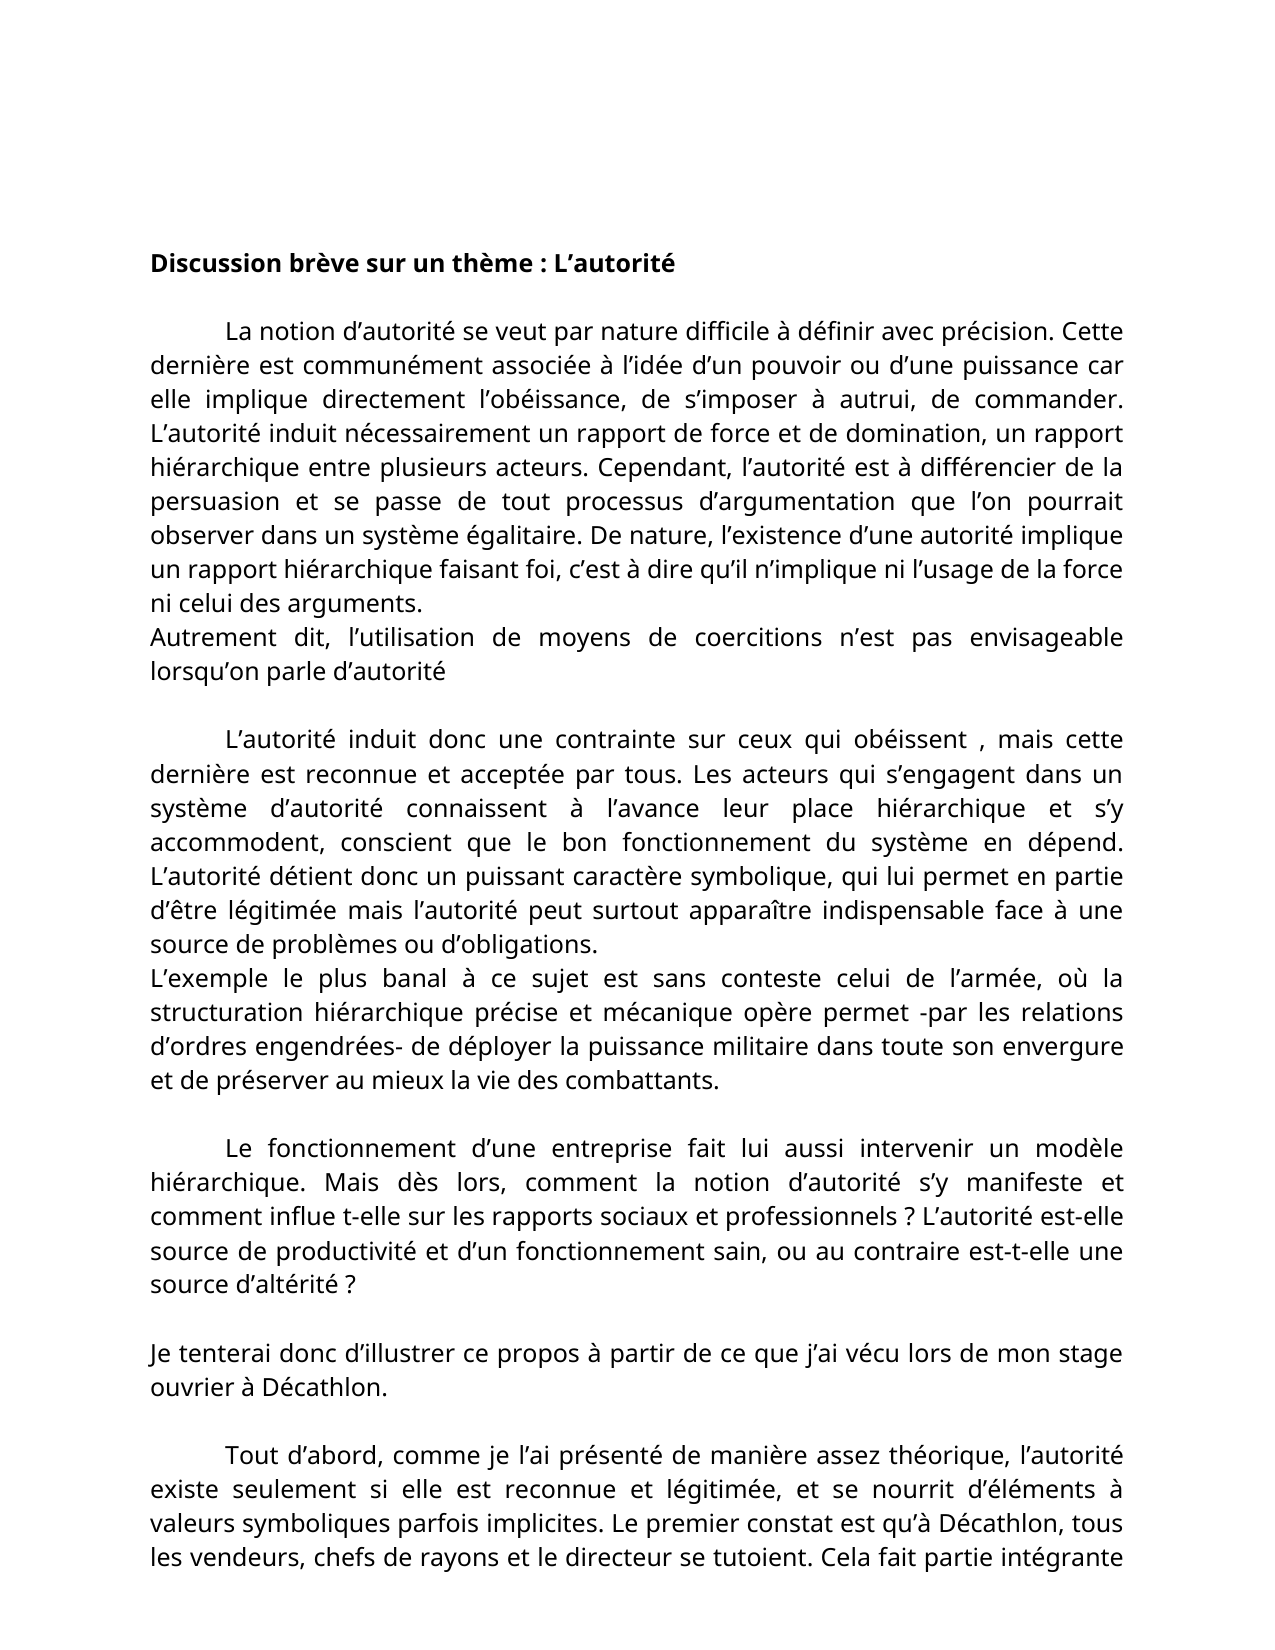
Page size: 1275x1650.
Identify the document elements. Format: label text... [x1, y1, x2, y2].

text La notion d’autorité se veut par nature difficile à définir avec précision. Cette dernière est communément associée à l’idée d’un pouvoir ou d’une puissance car elle implique directement l’obéissance, de s’imposer à autrui, de commander. L’autorité induit nécessairement un rapport de force et de domination, un rapport hiérarchique entre plusieurs acteurs. Cependant, l’autorité est à différencier de la persuasion et se passe de tout processus d’argumentation que l’on pourrait observer dans un système égalitaire. De nature, l’existence d’une autorité implique un rapport hiérarchique faisant foi, c’est à dire qu’il n’implique ni l’usage de la force ni celui des arguments. [150, 313, 1125, 620]
text L’autorité induit donc une contrainte sur ceux qui obéissent , mais cette dernière est reconnue et acceptée par tous. Les acteurs qui s’engagent dans un système d’autorité connaissent à l’avance leur place hiérarchique et s’y accommodent, conscient que le bon fonctionnement du système en dépend. L’autorité détient donc un puissant caractère symbolique, qui lui permet en partie d’être légitimée mais l’autorité peut surtout apparaître indispensable face à une source de problèmes ou d’obligations. [150, 722, 1125, 961]
text Autrement dit, l’utilisation de moyens de coercitions n’est pas envisageable lorsqu’on parle d’autorité [150, 620, 1125, 688]
text Le fonctionnement d’une entreprise fait lui aussi intervenir un modèle hiérarchique. Mais dès lors, comment la notion d’autorité s’y manifeste et comment influe t-elle sur les rapports sociaux et professionnels ? L’autorité est-elle source de productivité et d’un fonctionnement sain, ou au contraire est-t-elle une source d’altérité ? [150, 1131, 1125, 1301]
text Discussion brève sur un thème : L’autorité [150, 245, 1125, 279]
text Tout d’abord, comme je l’ai présenté de manière assez théorique, l’autorité existe seulement si elle est reconnue et légitimée, et se nourrit d’éléments à valeurs symboliques parfois implicites. Le premier constat est qu’à Décathlon, tous les vendeurs, chefs de rayons et le directeur se tutoient. Cela fait partie intégrante [150, 1437, 1125, 1574]
text Je tenterai donc d’illustrer ce propos à partir de ce que j’ai vécu lors de mon stage ouvrier à Décathlon. [150, 1335, 1125, 1403]
text L’exemple le plus banal à ce sujet est sans conteste celui de l’armée, où la structuration hiérarchique précise et mécanique opère permet -par les relations d’ordres engendrées- de déployer la puissance militaire dans toute son envergure et de préserver au mieux la vie des combattants. [150, 961, 1125, 1097]
